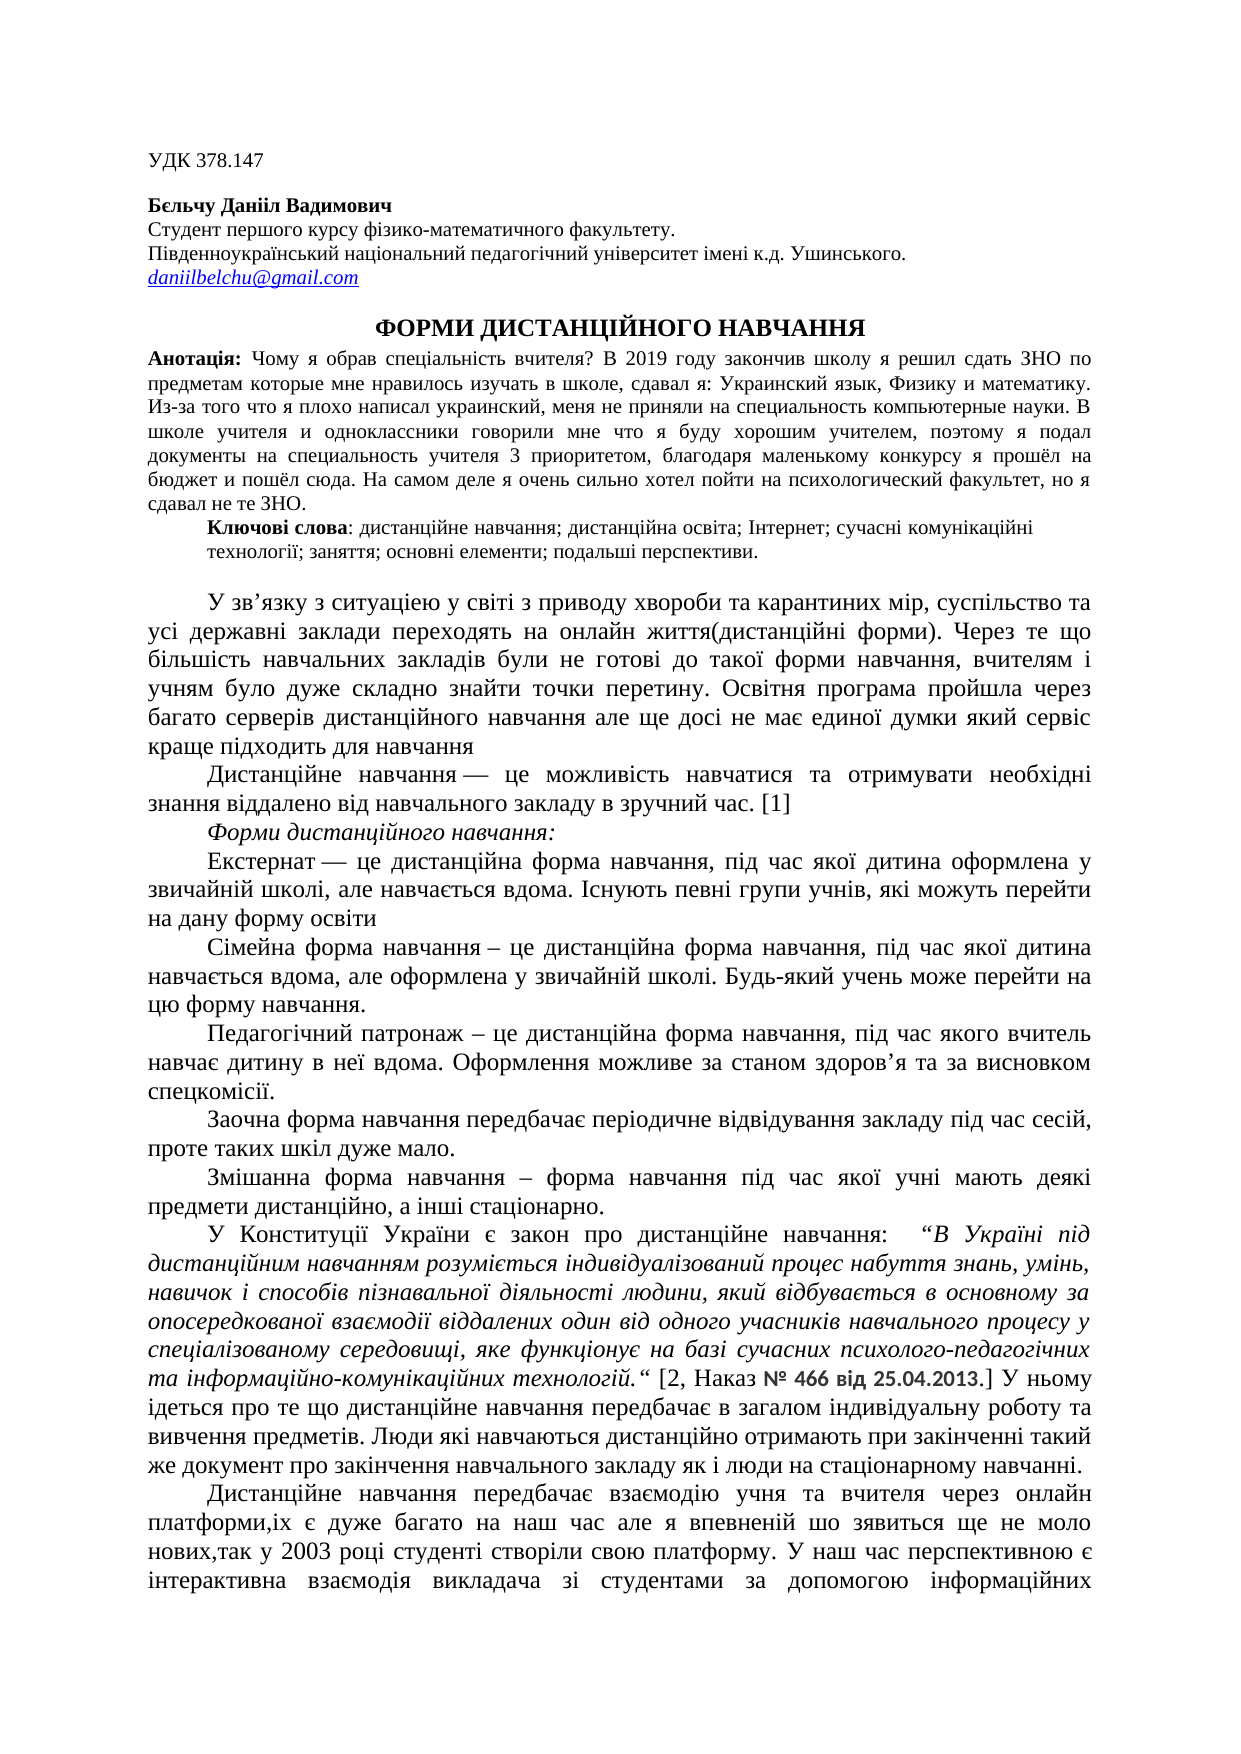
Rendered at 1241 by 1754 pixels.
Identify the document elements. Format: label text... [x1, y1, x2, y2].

text Заочна форма навчання передбачає періодичне відвідування закладу під час сесій, проте таких шкіл дуже мало. [148, 1104, 1092, 1162]
text УДК 378.147 [148, 148, 1092, 172]
text Форми дистанційного навчання: [148, 817, 1092, 846]
text Педагогічний патронаж – це дистанційна форма навчання, під час якого вчитель навчає дитину в неї вдома. Оформлення можливе за станом здоров’я та за висновком спецкомісії. [148, 1018, 1092, 1104]
text Анотація: Чому я обрав спеціальність вчителя? В 2019 году закончив школу я решил сдать ЗНО по предметам которые мне нравилось изучать в школе, сдавал я: Украинский язык, Физику и математику. Из-за того что я плохо написал украинский, меня не приняли на специальность компьютерные науки. В школе учителя и одноклассники говорили мне что я буду хорошим учителем, поэтому я подал документы на специальность учителя 3 приоритетом, благодаря маленькому конкурсу я прошёл на бюджет и пошёл сюда. На самом деле я очень сильно хотел пойти на психологический факультет, но я сдавал не те ЗНО. [148, 342, 1092, 515]
text У зв’язку з ситуаціею у світі з приводу хвороби та карантиних мір, суспільство та усі державні заклади переходять на онлайн життя(дистанційні форми). Через те що більшість навчальних закладів були не готові до такої форми навчання, вчителям і учням було дуже складно знайти точки перетину. Освітня програма пройшла через багато серверів дистанційного навчання але ще досі не має единої думки який сервіс краще підходить для навчання [148, 587, 1092, 759]
text Студент першого курсу фізико-математичного факультету. [148, 217, 1092, 241]
text Південноукраїнський національний педагогічний університет імені к.д. Ушинського. [148, 241, 1092, 265]
text ФОРМИ ДИСТАНЦІЙНОГО НАВЧАННЯ [148, 313, 1092, 342]
text У Конституції України є закон про дистанційне навчання: “В Україні під дистанційним навчанням розуміється індивідуалізований процес набуття знань, умінь, навичок і способів пізнавальної діяльності людини, який відбувається в основному за опосередкованої взаємодії віддалених один від одного учасників навчального процесу у спеціалізованому середовищі, яке функціонує на базі сучасних психолого-педагогічних та інформаційно-комунікаційних технологій.“ [2, Наказ № 466 від 25.04.2013.] У ньому ідеться про те що дистанційне навчання передбачає в загалом індивідуальну роботу та вивчення предметів. Люди які навчаються дистанційно отримають при закінченні такий же документ про закінчення навчального закладу як і люди на стаціонарному навчанні. [148, 1219, 1092, 1478]
text Дистанційне навчання — це можливість навчатися та отримувати необхідні знання віддалено від навчального закладу в зручний час. [1] [148, 759, 1092, 817]
text Змішанна форма навчання – форма навчання під час якої учні мають деякі предмети дистанційно, а інші стаціонарно. [148, 1162, 1092, 1219]
text Екстернат — це дистанційна форма навчання, під час якої дитина оформлена у звичайній школі, але навчається вдома. Існують певні групи учнів, які можуть перейти на дану форму освіти [148, 846, 1092, 932]
text daniilbelchu@gmail.com [148, 265, 1092, 289]
text Бєльчу Данііл Вадимович [148, 193, 1092, 217]
text Дистанційне навчання передбачає взаємодію учня та вчителя через онлайн платформи,іх є дуже багато на наш час але я впевненій шо зявиться ще не моло нових,так у 2003 році студенті створіли свою платформу. У наш час перспективною є інтерактивна взаємодія викладача зі студентами за допомогою інформаційних [148, 1478, 1092, 1593]
text Сімейна форма навчання – це дистанційна форма навчання, під час якої дитина навчається вдома, але оформлена у звичайній школі. Будь-який учень може перейти на цю форму навчання. [148, 932, 1092, 1018]
text Ключові слова: дистанційне навчання; дистанційна освіта; Інтернет; сучасні комунікаційні технології; заняття; основні елементи; подальші перспективи. [207, 515, 1033, 563]
